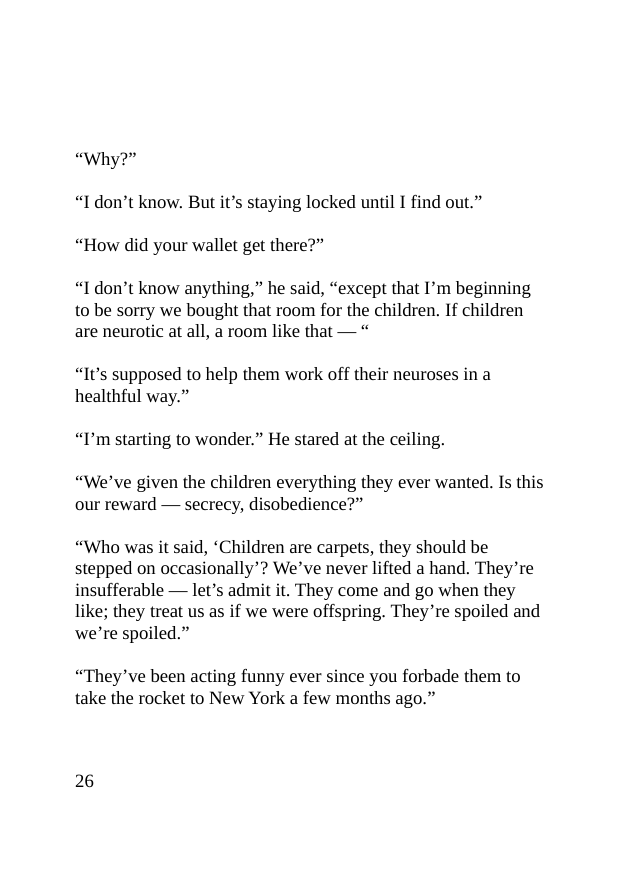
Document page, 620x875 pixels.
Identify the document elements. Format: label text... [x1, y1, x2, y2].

text “Why?” “I don’t know. But it’s staying locked until I find out.” “How did your wallet get there?” “I don’t know anything,” he said, “except that I’m beginning to be sorry we bought that room for the children. If children are neurotic at all, a room like that — “ [75, 126, 544, 342]
text “It’s supposed to help them work off their neuroses in a healthful way.” “I’m starting to wonder.” He stared at the ceiling. “We’ve given the children everything they ever wanted. Is this our reward — secrecy, disobedience?” “Who was it said, ‘Children are carpets, they should be stepped on occasionally’? We’ve never lifted a hand. They’re insufferable — let’s admit it. They come and go when they like; they treat us as if we were offspring. They’re spoiled and we’re spoiled.” “They’ve been acting funny ever since you forbade them to take the rocket to New York a few months ago.” [75, 342, 544, 730]
